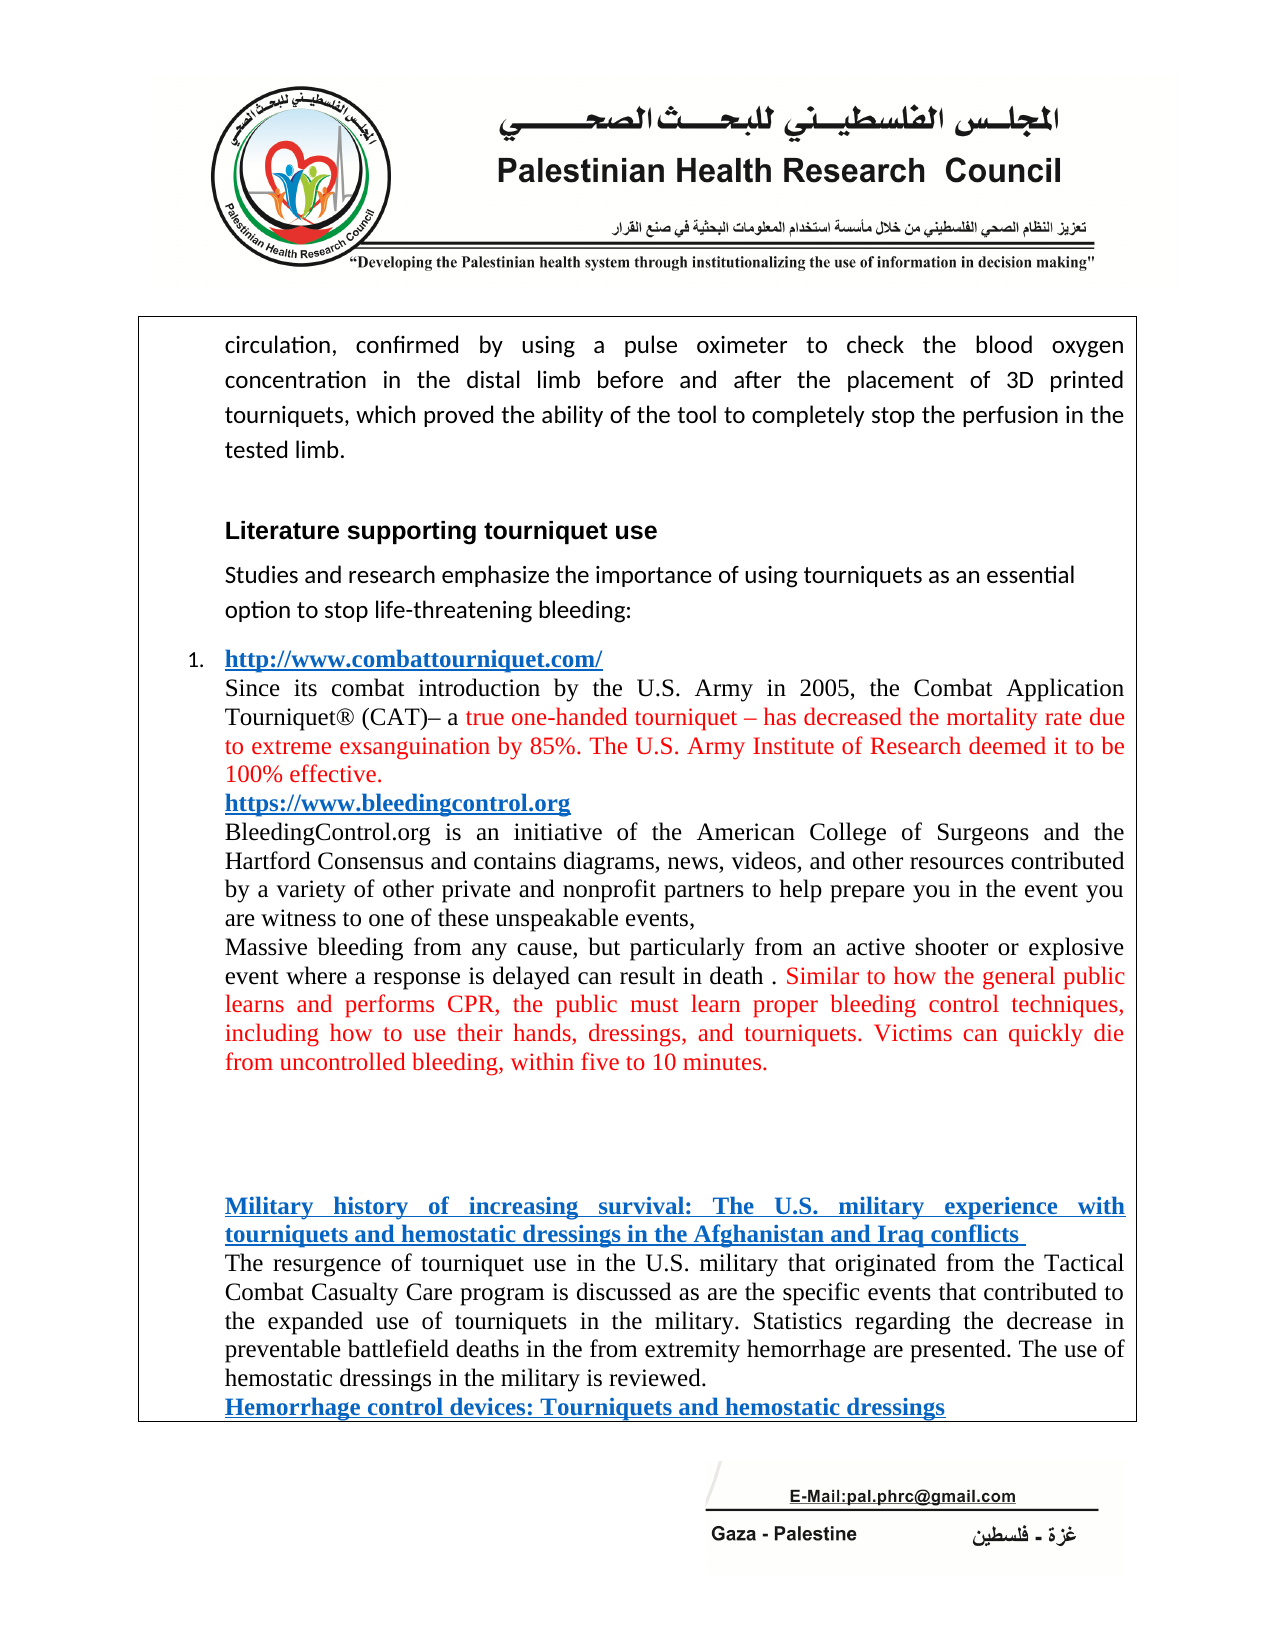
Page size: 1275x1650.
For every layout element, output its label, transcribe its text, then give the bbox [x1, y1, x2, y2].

table_cell circulation, confirmed by using a pulse oximeter to check the blood oxygen concentration in the distal limb before and after the placement of 3D printed tourniquets, which proved the ability of the tool to completely stop the perfusion in the tested limb. Literature supporting tourniquet use Studies and research emphasize the importance of using tourniquets as an essential option to stop life-threatening bleeding: http://www.combattourniquet.com/ Since its combat introduction by the U.S. Army in 2005, the Combat Application Tourniquet® (CAT)– a true one-handed tourniquet – has decreased the mortality rate due to extreme exsanguination by 85%. The U.S. Army Institute of Research deemed it to be 100% effective. https://www.bleedingcontrol.org BleedingControl.org is an initiative of the American College of Surgeons and the Hartford Consensus and contains diagrams, news, videos, and other resources contributed by a variety of other private and nonprofit partners to help prepare you in the event you are witness to one of these unspeakable events, Massive bleeding from any cause, but particularly from an active shooter or explosive event where a response is delayed can result in death . Similar to how the general public learns and performs CPR, the public must learn proper bleeding control techniques, including how to use their hands, dressings, and tourniquets. Victims can quickly die from uncontrolled bleeding, within five to 10 minutes. Military history of increasing survival: The U.S. military experience with tourniquets and hemostatic dressings in the Afghanistan and Iraq conflicts The resurgence of tourniquet use in the U.S. military that originated from the Tactical Combat Casualty Care program is discussed as are the specific events that contributed to the expanded use of tourniquets in the military. Statistics regarding the decrease in preventable battlefield deaths in the from extremity hemorrhage are presented. The use of hemostatic dressings in the military is reviewed. Hemorrhage control devices: Tourniquets and hemostatic dressings [139, 317, 1136, 1421]
picture [705, 1461, 1125, 1575]
picture [150, 75, 1179, 288]
